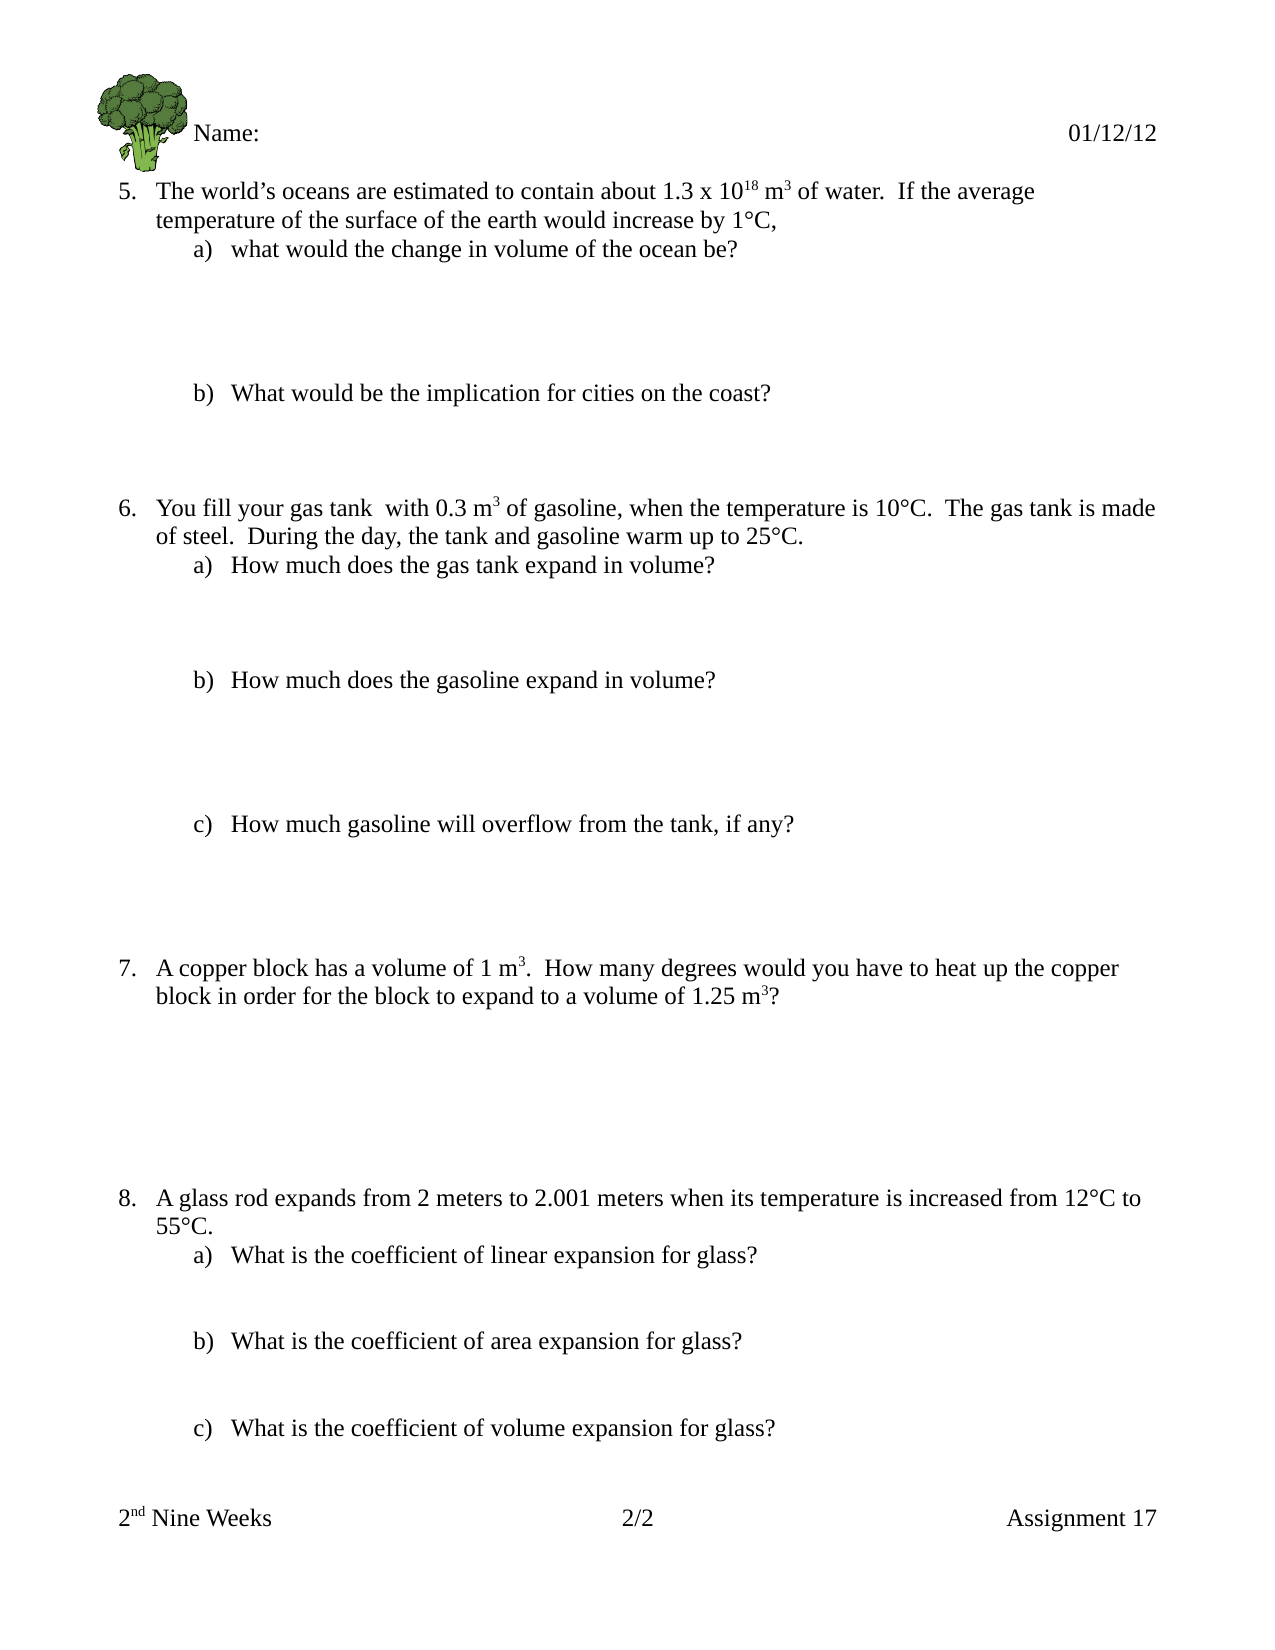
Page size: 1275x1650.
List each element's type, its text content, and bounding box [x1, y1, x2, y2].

list What is the coefficient of linear expansion for glass? [193, 1240, 1157, 1269]
list A copper block has a volume of 1 m3. How many degrees would you have to heat up the copper block in order for the block to expand to a volume of 1.25 m3? [118, 953, 1157, 1010]
list what would the change in volume of the ocean be? [193, 234, 1157, 263]
list What would be the implication for cities on the coast? [193, 378, 1157, 406]
list A glass rod expands from 2 meters to 2.001 meters when its temperature is increased from 12°C to 55°C. [118, 1183, 1157, 1240]
list The world’s oceans are estimated to contain about 1.3 x 1018 m3 of water. If the average temperature of the surface of the earth would increase by 1°C, [118, 176, 1157, 234]
list What is the coefficient of area expansion for glass? [193, 1326, 1157, 1355]
list How much does the gasoline expand in volume? [193, 665, 1157, 694]
list How much does the gas tank expand in volume? [193, 550, 1157, 579]
picture [97, 74, 188, 172]
list You fill your gas tank with 0.3 m3 of gasoline, when the temperature is 10°C. The gas tank is made of steel. During the day, the tank and gasoline warm up to 25°C. [118, 493, 1157, 550]
list What is the coefficient of volume expansion for glass? [193, 1413, 1157, 1441]
list How much gasoline will overflow from the tank, if any? [193, 809, 1157, 838]
